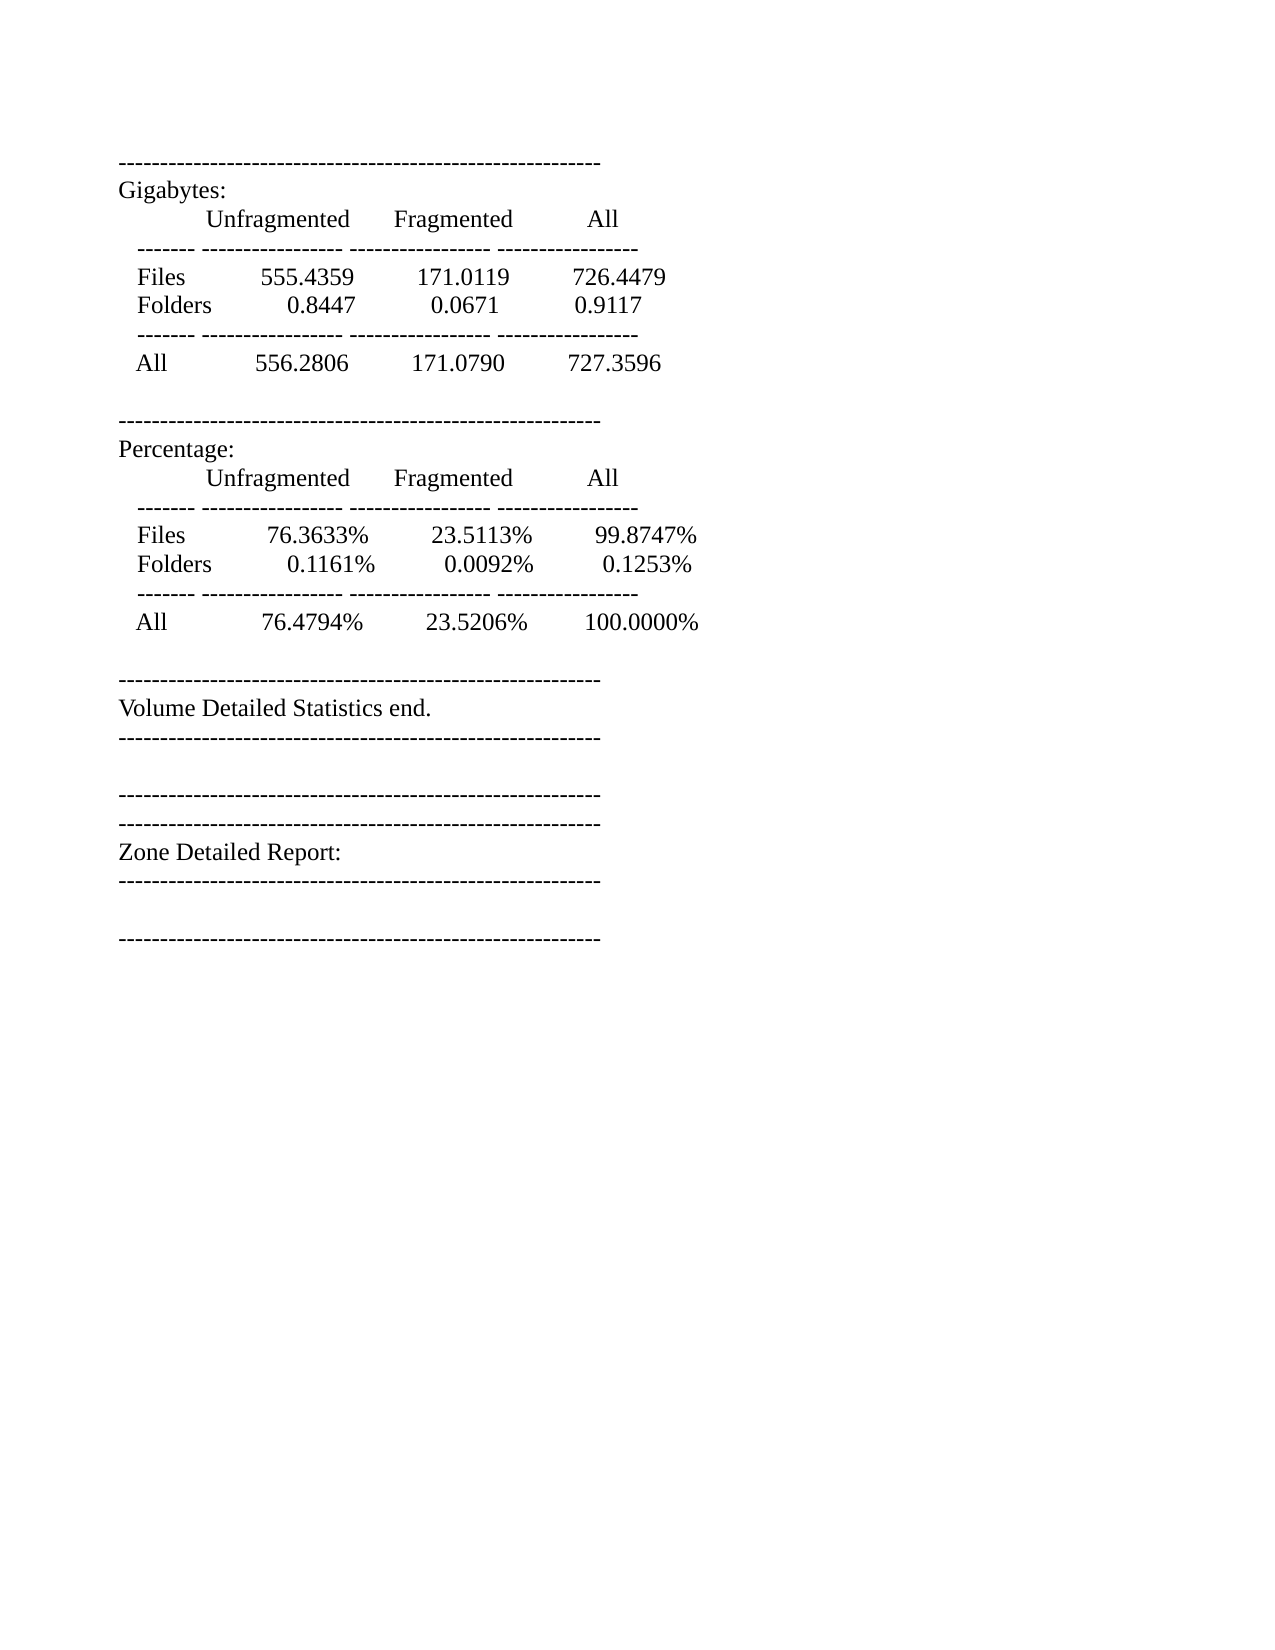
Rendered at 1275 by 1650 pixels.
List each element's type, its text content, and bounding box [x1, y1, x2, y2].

text ------- ----------------- ----------------- ----------------- [118, 492, 1157, 521]
text Files 76.3633% 23.5113% 99.8747% [118, 521, 1157, 549]
text ------- ----------------- ----------------- ----------------- [118, 319, 1157, 348]
text ---------------------------------------------------------- [118, 808, 1157, 837]
text ------- ----------------- ----------------- ----------------- [118, 233, 1157, 262]
text Volume Detailed Statistics end. [118, 693, 1157, 722]
text Gigabytes: [118, 176, 1157, 204]
text All 76.4794% 23.5206% 100.0000% [118, 607, 1157, 636]
text ---------------------------------------------------------- [118, 722, 1157, 751]
text ---------------------------------------------------------- [118, 147, 1157, 176]
text Percentage: [118, 434, 1157, 463]
text ---------------------------------------------------------- [118, 923, 1157, 952]
text Folders 0.1161% 0.0092% 0.1253% [118, 549, 1157, 578]
text ---------------------------------------------------------- [118, 779, 1157, 808]
text Unfragmented Fragmented All [118, 463, 1157, 492]
text All 556.2806 171.0790 727.3596 [118, 348, 1157, 377]
text ---------------------------------------------------------- [118, 664, 1157, 693]
text Folders 0.8447 0.0671 0.9117 [118, 291, 1157, 319]
text ---------------------------------------------------------- [118, 406, 1157, 434]
text Unfragmented Fragmented All [118, 204, 1157, 233]
text ------- ----------------- ----------------- ----------------- [118, 578, 1157, 607]
text ---------------------------------------------------------- [118, 866, 1157, 894]
text Zone Detailed Report: [118, 837, 1157, 866]
text Files 555.4359 171.0119 726.4479 [118, 262, 1157, 291]
